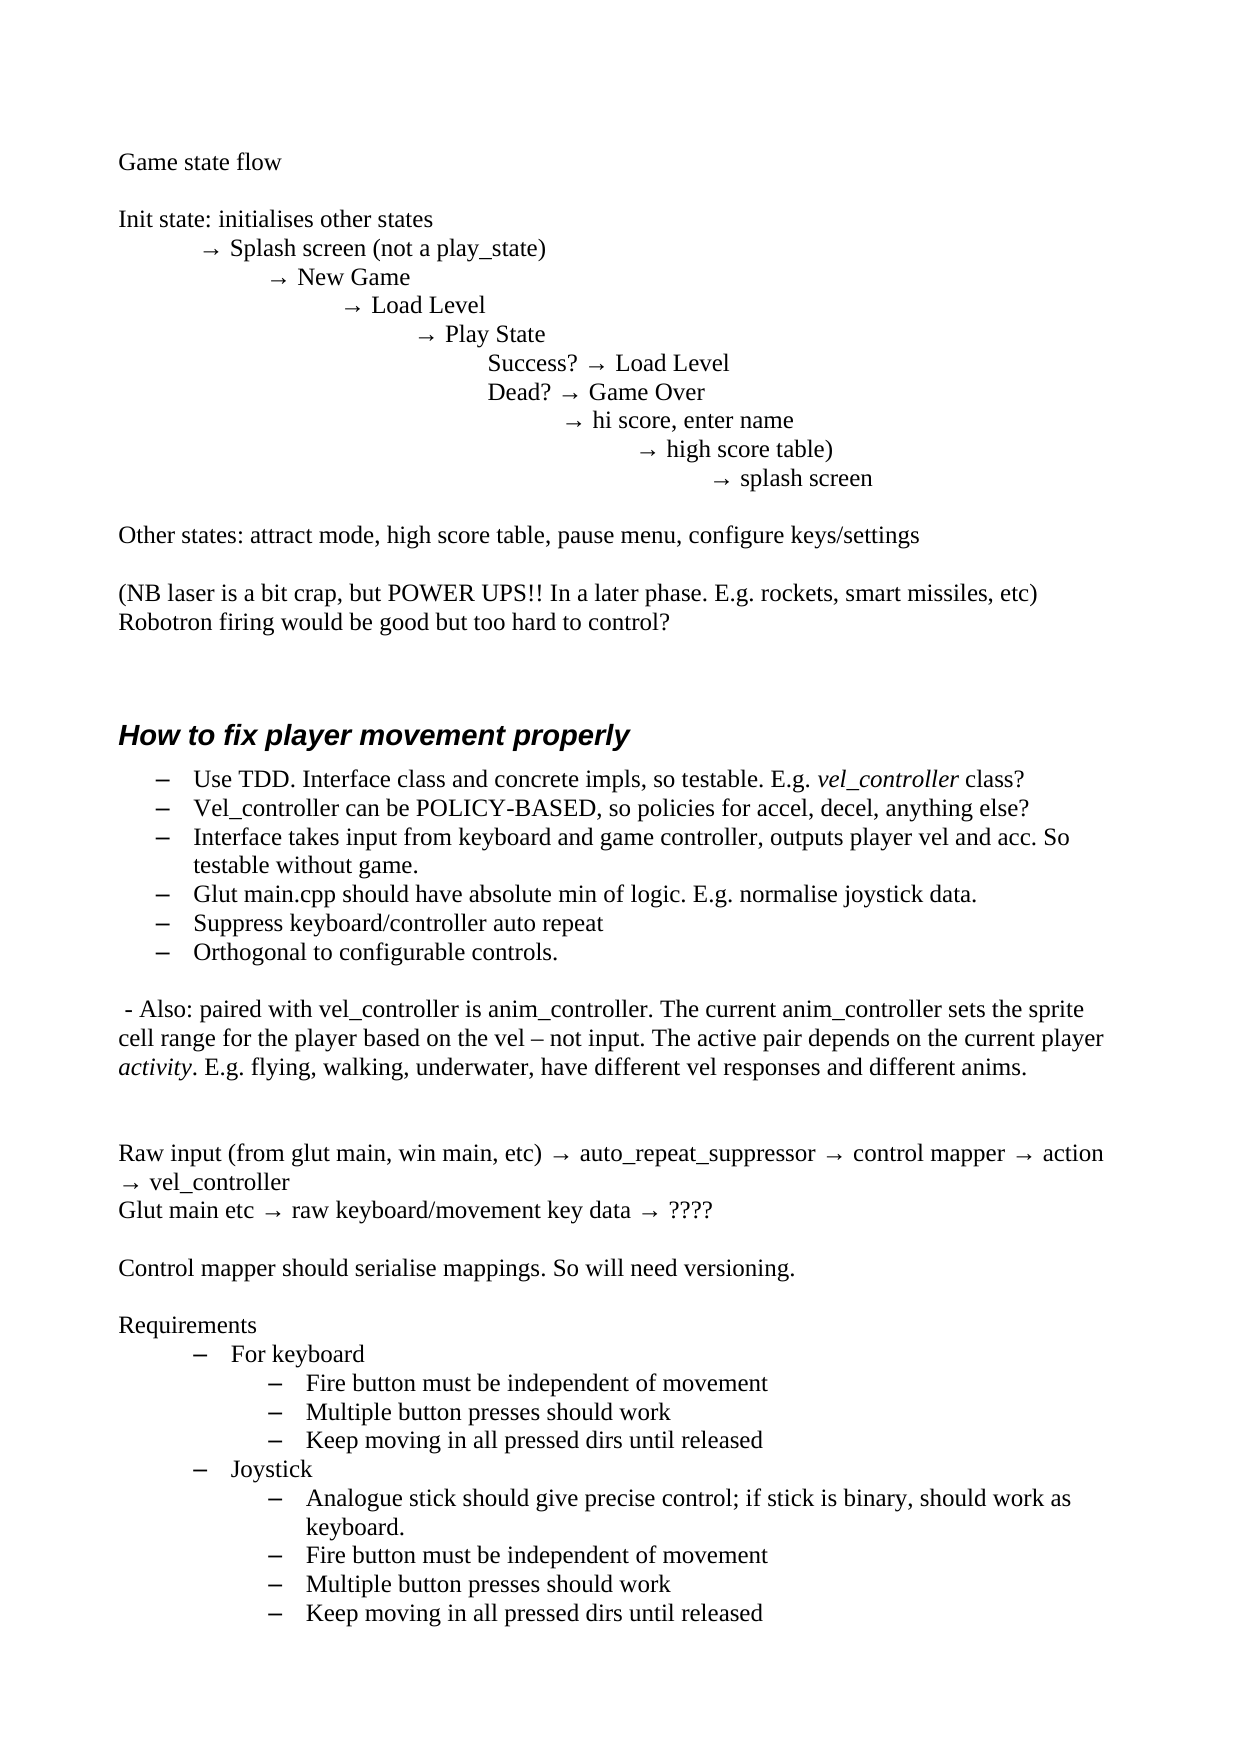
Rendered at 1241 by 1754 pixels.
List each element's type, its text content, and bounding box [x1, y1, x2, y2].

text Dead? → Game Over [118, 377, 1122, 406]
text Init state: initialises other states [118, 204, 1122, 233]
list Fire button must be independent of movement [268, 1540, 1122, 1569]
text → New Game [118, 262, 1122, 291]
list Keep moving in all pressed dirs until released [268, 1425, 1122, 1454]
text - Also: paired with vel_controller is anim_controller. The current anim_controller sets the sprite cell range for the player based on the vel – not input. The active pair depends on the current player activity. E.g. flying, walking, underwater, have different vel responses and different anims. [118, 994, 1122, 1080]
list Fire button must be independent of movement [268, 1368, 1122, 1397]
list Suppress keyboard/controller auto repeat [156, 908, 1122, 937]
text → high score table) [118, 434, 1122, 463]
list Interface takes input from keyboard and game controller, outputs player vel and acc. So testable without game. [156, 822, 1122, 879]
text → splash screen [118, 463, 1122, 492]
text Game state flow [118, 147, 1122, 176]
list Use TDD. Interface class and concrete impls, so testable. E.g. vel_controller class? [156, 764, 1122, 793]
list Glut main.cpp should have absolute min of logic. E.g. normalise joystick data. [156, 879, 1122, 908]
text → Play State [118, 319, 1122, 348]
text Success? → Load Level [118, 348, 1122, 377]
text → hi score, enter name [118, 406, 1122, 434]
text Other states: attract mode, high score table, pause menu, configure keys/settings [118, 521, 1122, 549]
text Glut main etc → raw keyboard/movement key data → ???? [118, 1195, 1122, 1224]
list Multiple button presses should work [268, 1397, 1122, 1425]
list Joystick [193, 1454, 1122, 1483]
text Control mapper should serialise mappings. So will need versioning. [118, 1253, 1122, 1282]
text Raw input (from glut main, win main, etc) → auto_repeat_suppressor → control mapper → action → vel_controller [118, 1138, 1122, 1195]
subtitle How to fix player movement properly [118, 718, 1122, 752]
list Keep moving in all pressed dirs until released [268, 1598, 1122, 1627]
text → Splash screen (not a play_state) [118, 233, 1122, 262]
list For keyboard [193, 1339, 1122, 1368]
text → Load Level [118, 291, 1122, 319]
list Multiple button presses should work [268, 1569, 1122, 1598]
list Analogue stick should give precise control; if stick is binary, should work as keyboard. [268, 1483, 1122, 1540]
list Orthogonal to configurable controls. [156, 937, 1122, 965]
list Vel_controller can be POLICY-BASED, so policies for accel, decel, anything else? [156, 793, 1122, 822]
text (NB laser is a bit crap, but POWER UPS!! In a later phase. E.g. rockets, smart missiles, etc) Robotron firing would be good but too hard to control? [118, 578, 1122, 636]
text Requirements [118, 1310, 1122, 1339]
